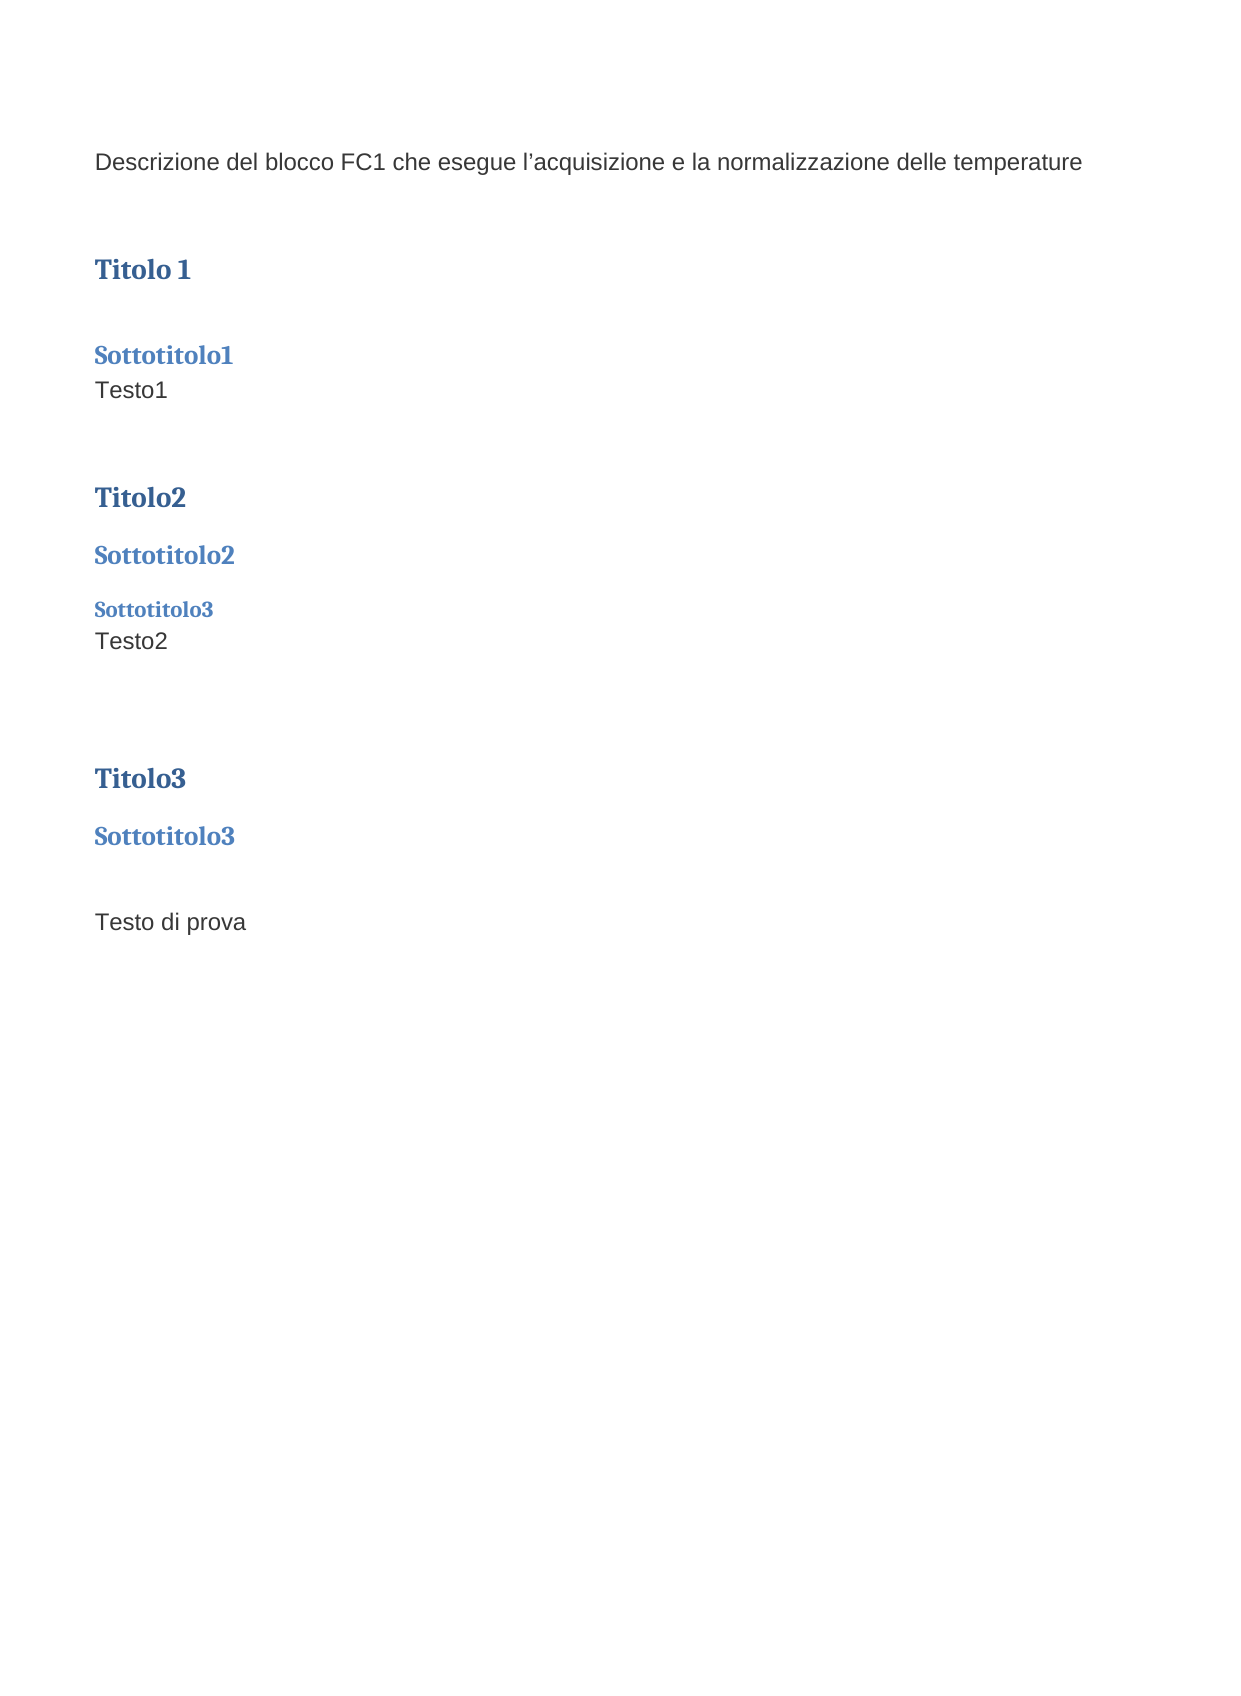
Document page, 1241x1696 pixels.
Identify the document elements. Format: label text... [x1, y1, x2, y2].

subtitle Sottotitolo1 [94, 340, 1152, 371]
subtitle Titolo 1 [94, 253, 1152, 286]
subtitle Sottotitolo3 [94, 821, 1152, 853]
subtitle Titolo2 [94, 481, 1152, 514]
text Testo2 [94, 627, 1152, 654]
text Testo di prova [94, 908, 1152, 936]
subtitle Sottotitolo2 [94, 540, 1152, 571]
subtitle Titolo3 [94, 762, 1152, 796]
text Testo1 [94, 376, 1152, 403]
subtitle Sottotitolo3 [94, 597, 1152, 623]
text Descrizione del blocco FC1 che esegue l’acquisizione e la normalizzazione delle temperature [94, 148, 1152, 175]
